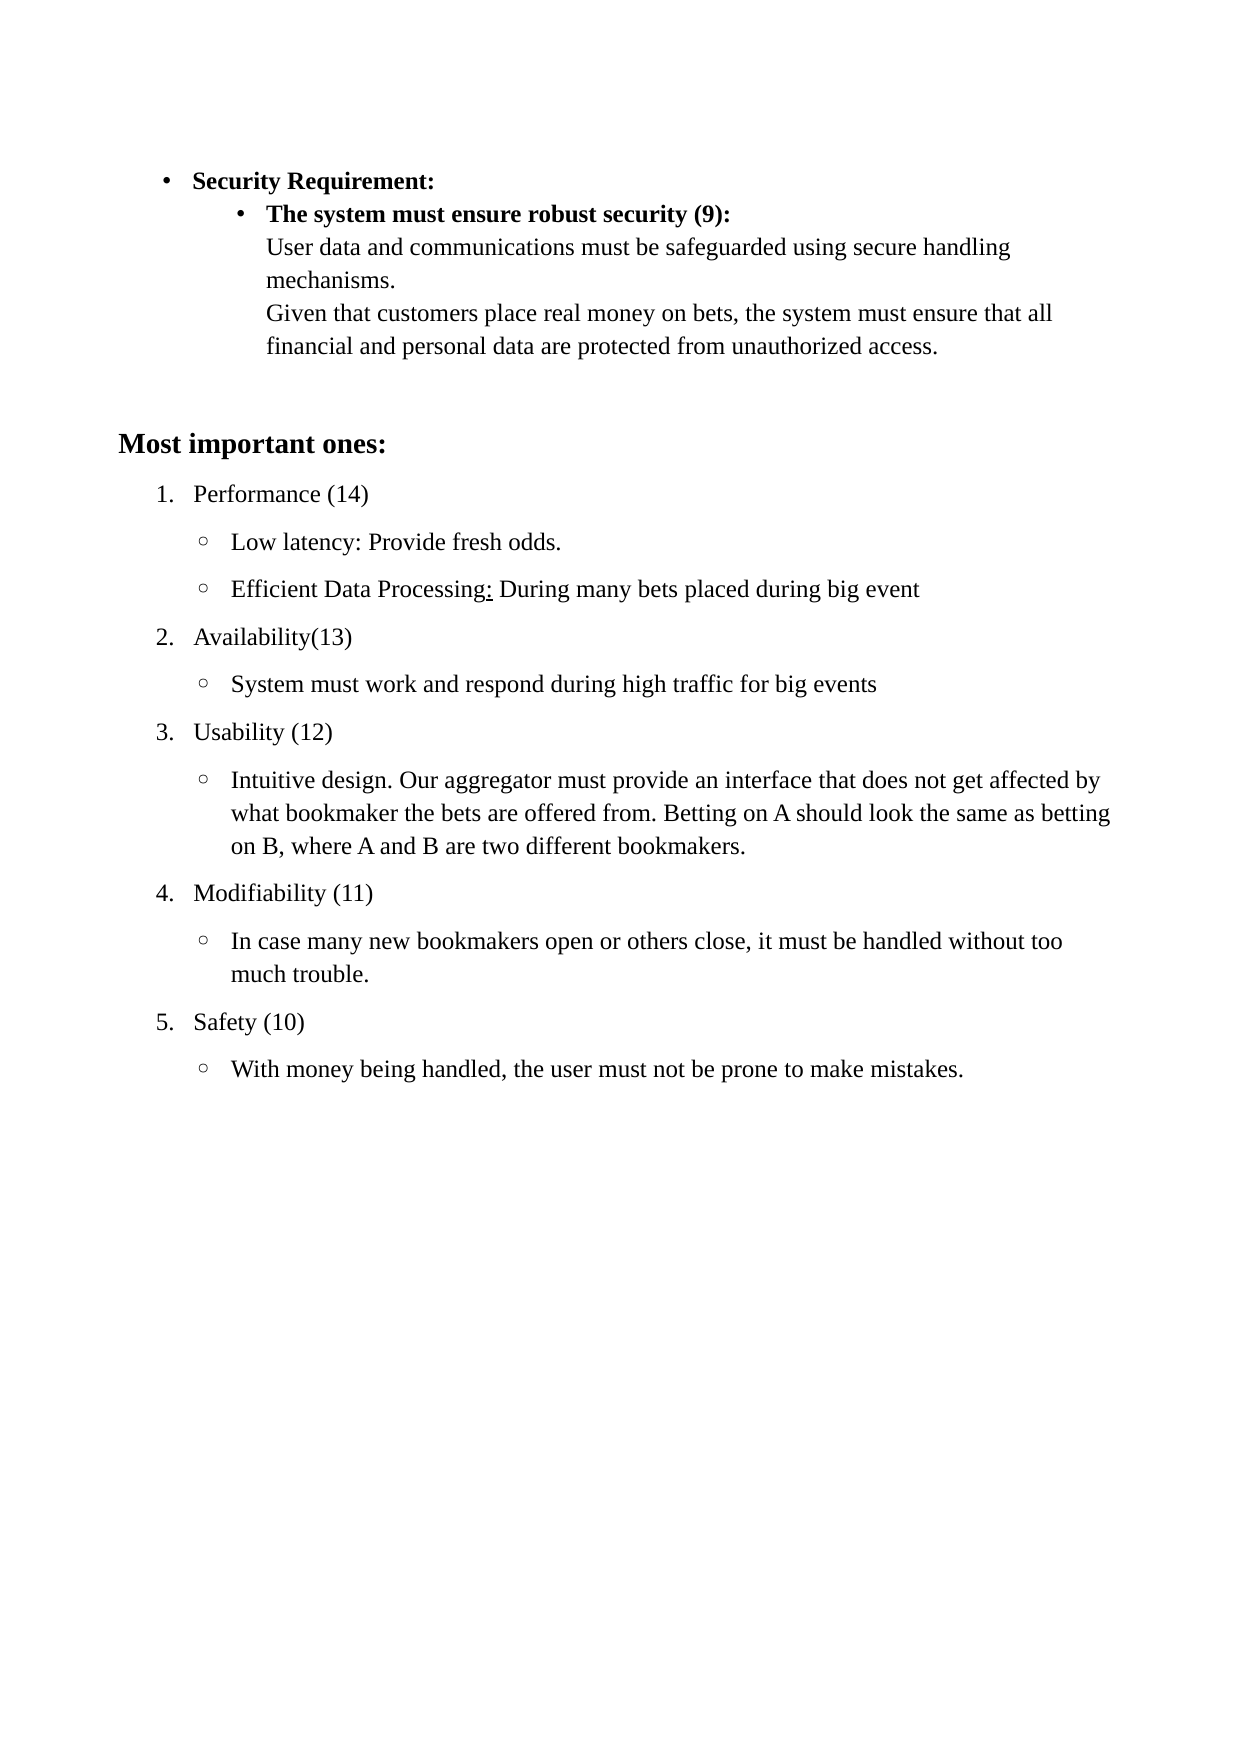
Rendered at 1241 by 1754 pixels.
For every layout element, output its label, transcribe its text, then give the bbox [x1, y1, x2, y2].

list Safety (10) [156, 1007, 1122, 1035]
list In case many new bookmakers open or others close, it must be handled without too much trouble. [193, 926, 1122, 988]
list With money being handled, the user must not be prone to make mistakes. [193, 1054, 1122, 1083]
list Intuitive design. Our aggregator must provide an interface that does not get affected by what bookmaker the bets are offered from. Betting on A should look the same as betting on B, where A and B are two different bookmakers. [193, 765, 1122, 859]
list System must work and respond during high traffic for big events [193, 669, 1122, 698]
list Performance (14) [156, 479, 1122, 508]
text Given that customers place real money on bets, the system must ensure that all financial and personal data are protected from unauthorized access. [266, 298, 1122, 359]
list Low latency: Provide fresh odds. [193, 527, 1122, 556]
text Most important ones: [118, 426, 1122, 459]
text User data and communications must be safeguarded using secure handling mechanisms. [266, 232, 1122, 293]
list Usability (12) [156, 717, 1122, 746]
list Availability(13) [156, 622, 1122, 651]
list Efficient Data Processing: During many bets placed during big event [193, 574, 1122, 603]
list The system must ensure robust security (9): [236, 199, 1122, 227]
list Security Requirement: [162, 166, 1122, 194]
list Modifiability (11) [156, 878, 1122, 907]
